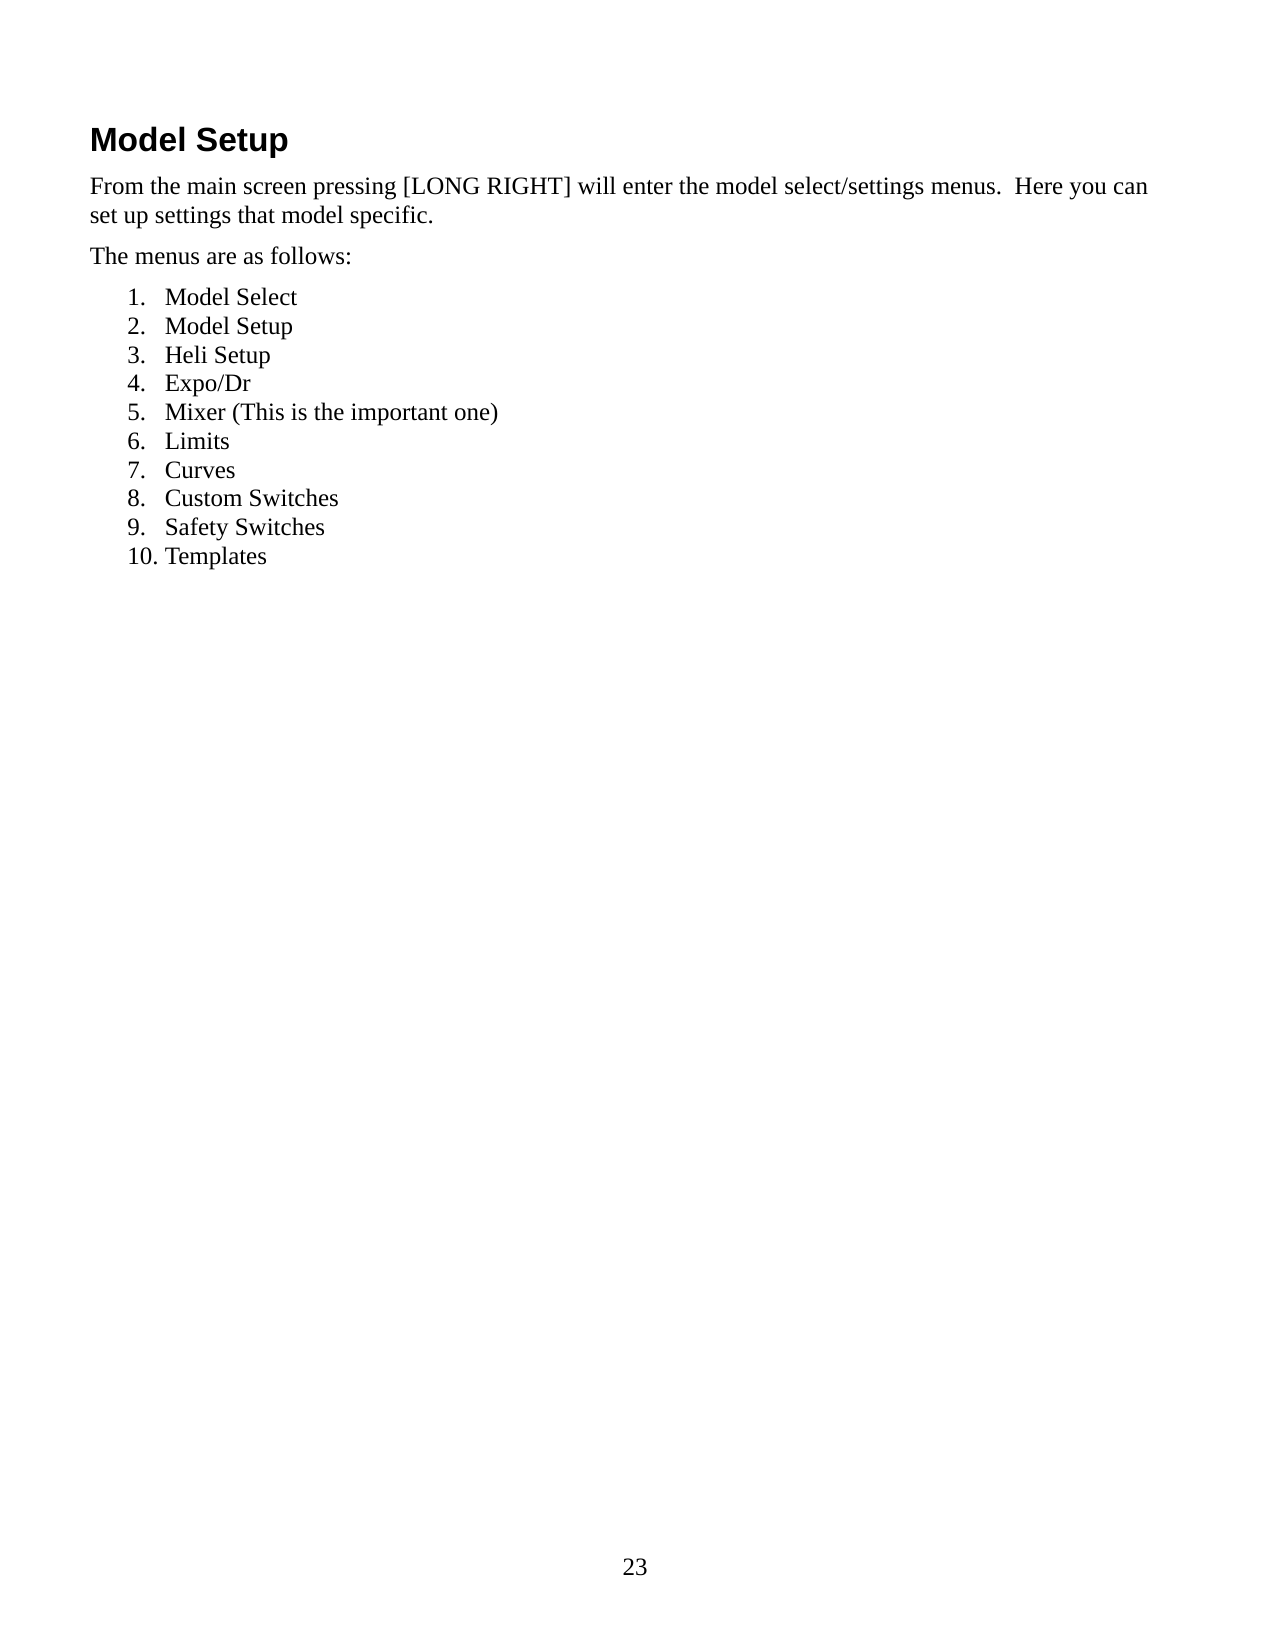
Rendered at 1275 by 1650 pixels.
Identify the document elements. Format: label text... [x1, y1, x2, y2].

list Model Select [127, 282, 1180, 311]
list Expo/Dr [127, 368, 1180, 397]
list Templates [127, 541, 1180, 570]
list Safety Switches [127, 512, 1180, 541]
list Custom Switches [127, 483, 1180, 512]
text The menus are as follows: [89, 241, 1180, 270]
list Heli Setup [127, 340, 1180, 368]
list Curves [127, 455, 1180, 483]
list Limits [127, 426, 1180, 455]
text From the main screen pressing [LONG RIGHT] will enter the model select/settings menus. Here you can set up settings that model specific. [89, 171, 1180, 228]
subtitle Model Setup [89, 120, 1180, 158]
list Model Setup [127, 311, 1180, 340]
list Mixer (This is the important one) [127, 397, 1180, 426]
